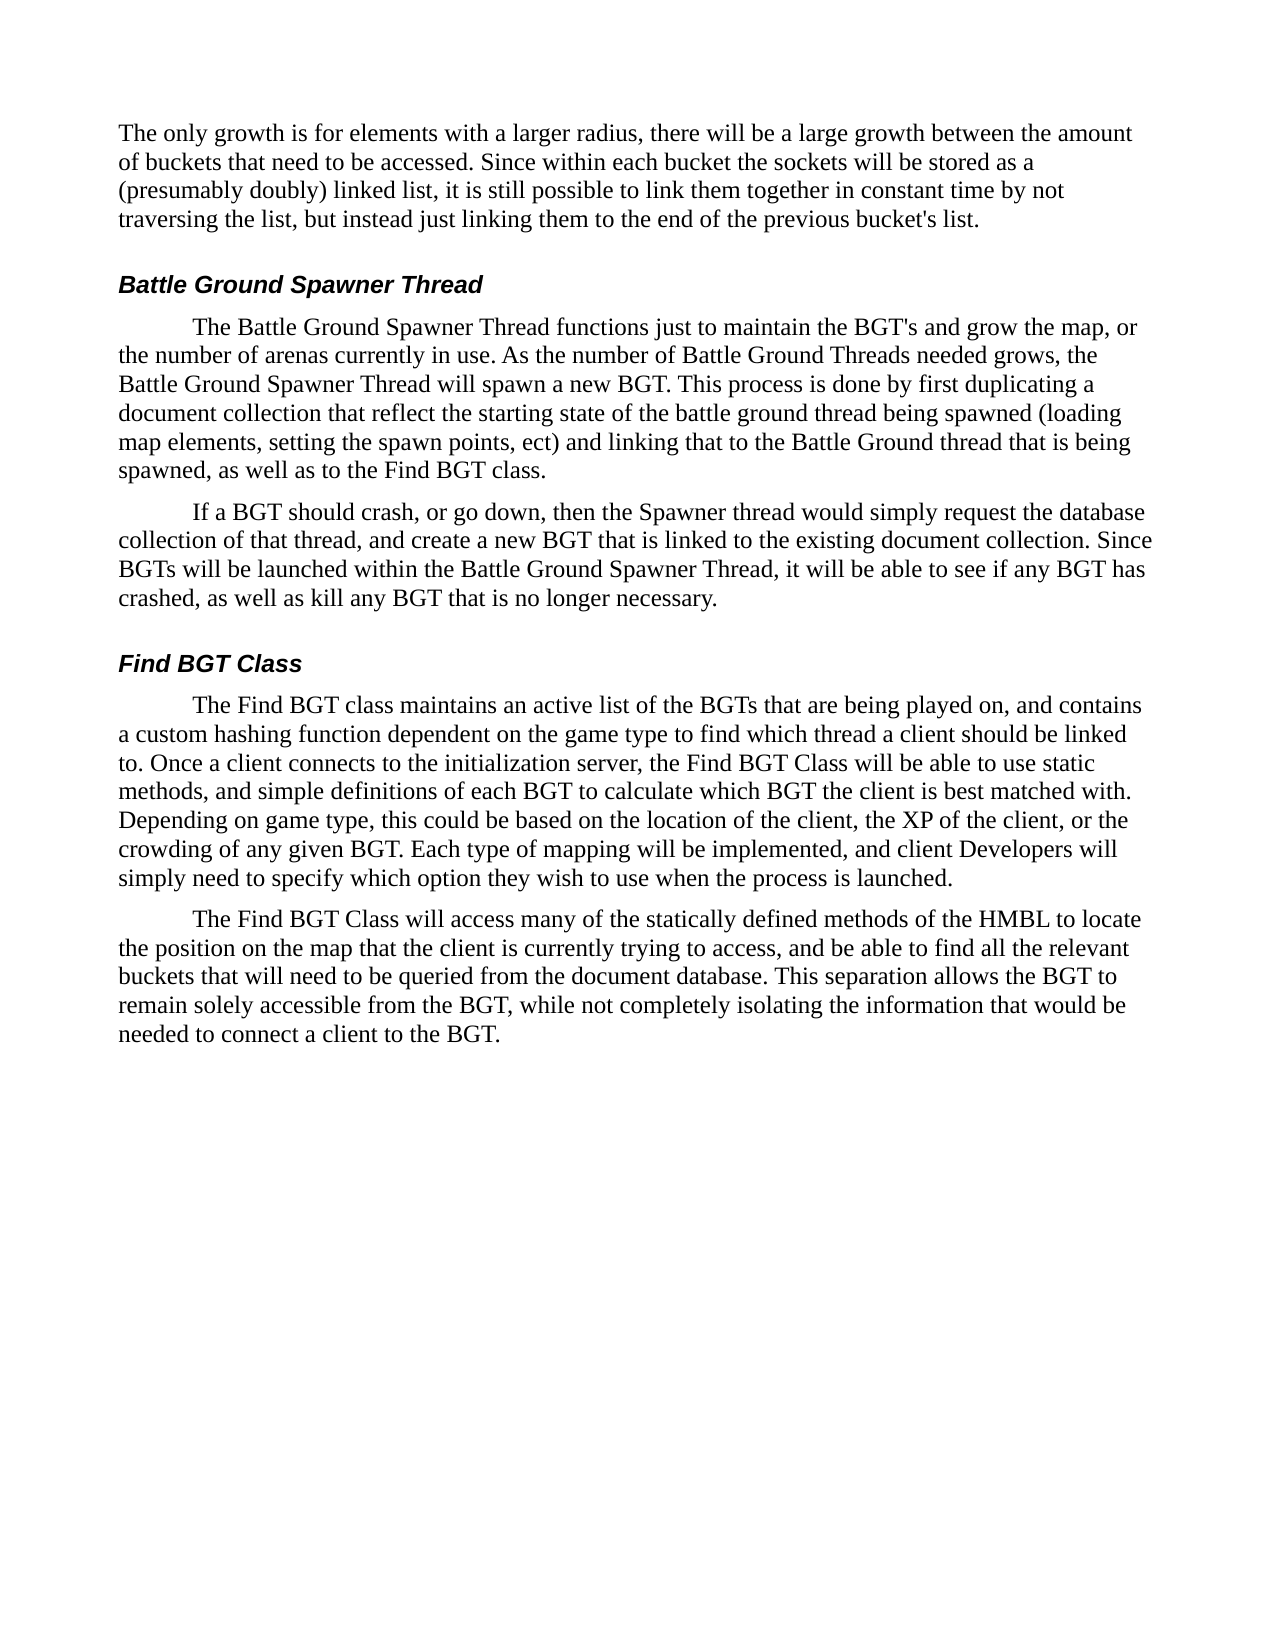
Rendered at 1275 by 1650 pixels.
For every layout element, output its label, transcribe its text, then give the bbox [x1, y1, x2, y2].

subtitle Find BGT Class [118, 649, 1157, 678]
text The Battle Ground Spawner Thread functions just to maintain the BGT's and grow the map, or the number of arenas currently in use. As the number of Battle Ground Threads needed grows, the Battle Ground Spawner Thread will spawn a new BGT. This process is done by first duplicating a document collection that reflect the starting state of the battle ground thread being spawned (loading map elements, setting the spawn points, ect) and linking that to the Battle Ground thread that is being spawned, as well as to the Find BGT class. [118, 312, 1157, 484]
subtitle Battle Ground Spawner Thread [118, 271, 1157, 299]
text If a BGT should crash, or go down, then the Spawner thread would simply request the database collection of that thread, and create a new BGT that is linked to the existing document collection. Since BGTs will be launched within the Battle Ground Spawner Thread, it will be able to see if any BGT has crashed, as well as kill any BGT that is no longer necessary. [118, 497, 1157, 612]
text The Find BGT Class will access many of the statically defined methods of the HMBL to locate the position on the map that the client is currently trying to access, and be able to find all the relevant buckets that will need to be queried from the document database. This separation allows the BGT to remain solely accessible from the BGT, while not completely isolating the information that would be needed to connect a client to the BGT. [118, 904, 1157, 1048]
text The only growth is for elements with a larger radius, there will be a large growth between the amount of buckets that need to be accessed. Since within each bucket the sockets will be stored as a (presumably doubly) linked list, it is still possible to link them together in constant time by not traversing the list, but instead just linking them to the end of the previous bucket's list. [118, 118, 1157, 233]
text The Find BGT class maintains an active list of the BGTs that are being played on, and contains a custom hashing function dependent on the game type to find which thread a client should be linked to. Once a client connects to the initialization server, the Find BGT Class will be able to use static methods, and simple definitions of each BGT to calculate which BGT the client is best matched with. Depending on game type, this could be based on the location of the client, the XP of the client, or the crowding of any given BGT. Each type of mapping will be implemented, and client Developers will simply need to specify which option they wish to use when the process is launched. [118, 690, 1157, 891]
